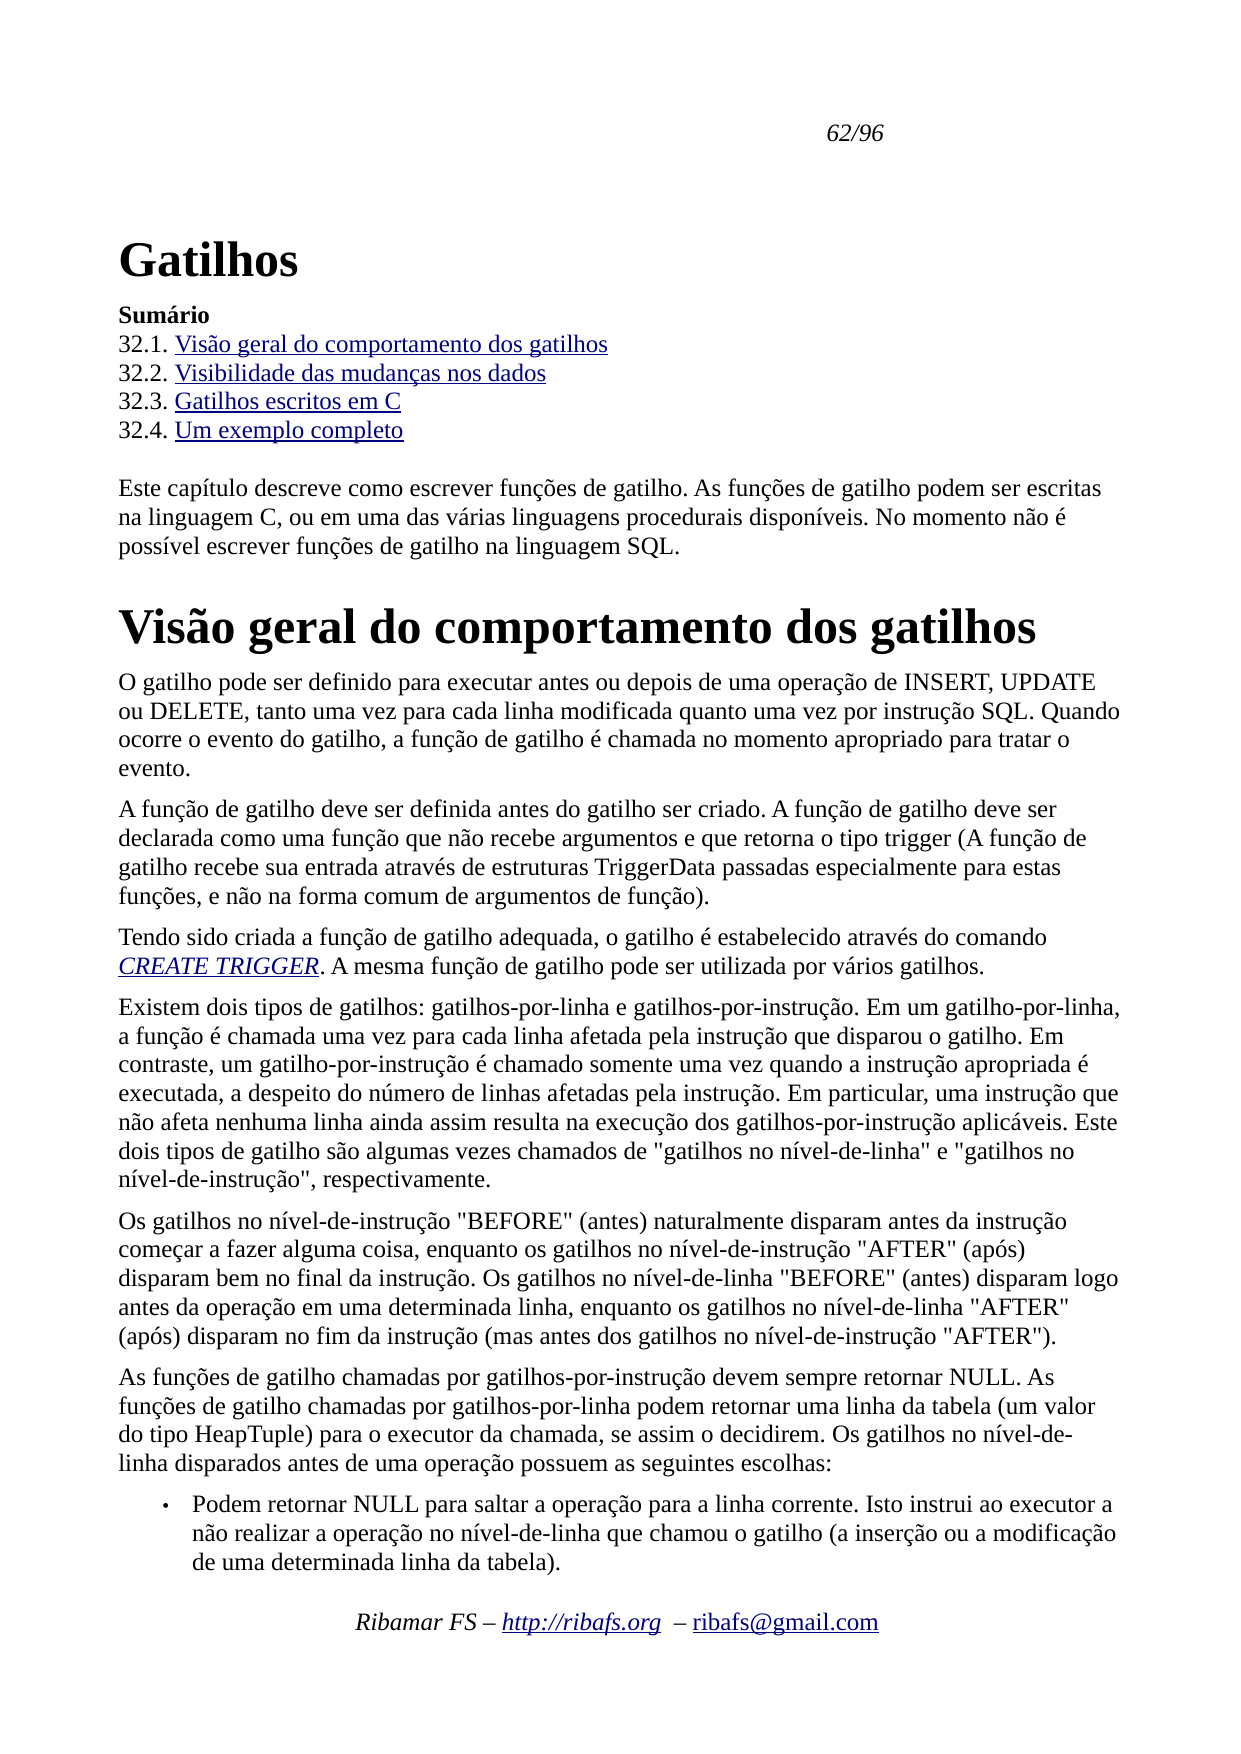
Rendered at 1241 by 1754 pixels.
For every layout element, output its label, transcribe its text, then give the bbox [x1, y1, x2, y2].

text A função de gatilho deve ser definida antes do gatilho ser criado. A função de gatilho deve ser declarada como uma função que não recebe argumentos e que retorna o tipo trigger (A função de gatilho recebe sua entrada através de estruturas TriggerData passadas especialmente para estas funções, e não na forma comum de argumentos de função). [118, 794, 1122, 909]
text Os gatilhos no nível-de-instrução "BEFORE" (antes) naturalmente disparam antes da instrução começar a fazer alguma coisa, enquanto os gatilhos no nível-de-instrução "AFTER" (após) disparam bem no final da instrução. Os gatilhos no nível-de-linha "BEFORE" (antes) disparam logo antes da operação em uma determinada linha, enquanto os gatilhos no nível-de-linha "AFTER" (após) disparam no fim da instrução (mas antes dos gatilhos no nível-de-instrução "AFTER"). [118, 1206, 1122, 1349]
subtitle 32.4. Um exemplo completo [118, 415, 1122, 444]
subtitle Sumário [118, 300, 1122, 329]
text O gatilho pode ser definido para executar antes ou depois de uma operação de INSERT, UPDATE ou DELETE, tanto uma vez para cada linha modificada quanto uma vez por instrução SQL. Quando ocorre o evento do gatilho, a função de gatilho é chamada no momento apropriado para tratar o evento. [118, 667, 1122, 782]
subtitle 32.2. Visibilidade das mudanças nos dados [118, 358, 1122, 386]
subtitle Gatilhos [118, 230, 1122, 288]
text Tendo sido criada a função de gatilho adequada, o gatilho é estabelecido através do comando CREATE TRIGGER. A mesma função de gatilho pode ser utilizada por vários gatilhos. [118, 922, 1122, 979]
list Podem retornar NULL para saltar a operação para a linha corrente. Isto instrui ao executor a não realizar a operação no nível-de-linha que chamou o gatilho (a inserção ou a modificação de uma determinada linha da tabela). [162, 1489, 1122, 1576]
subtitle 32.3. Gatilhos escritos em C [118, 386, 1122, 415]
text Este capítulo descreve como escrever funções de gatilho. As funções de gatilho podem ser escritas na linguagem C, ou em uma das várias linguagens procedurais disponíveis. No momento não é possível escrever funções de gatilho na linguagem SQL. [118, 473, 1122, 559]
subtitle Visão geral do comportamento dos gatilhos [118, 597, 1122, 654]
text Existem dois tipos de gatilhos: gatilhos-por-linha e gatilhos-por-instrução. Em um gatilho-por-linha, a função é chamada uma vez para cada linha afetada pela instrução que disparou o gatilho. Em contraste, um gatilho-por-instrução é chamado somente uma vez quando a instrução apropriada é executada, a despeito do número de linhas afetadas pela instrução. Em particular, uma instrução que não afeta nenhuma linha ainda assim resulta na execução dos gatilhos-por-instrução aplicáveis. Este dois tipos de gatilho são algumas vezes chamados de "gatilhos no nível-de-linha" e "gatilhos no nível-de-instrução", respectivamente. [118, 992, 1122, 1193]
text As funções de gatilho chamadas por gatilhos-por-instrução devem sempre retornar NULL. As funções de gatilho chamadas por gatilhos-por-linha podem retornar uma linha da tabela (um valor do tipo HeapTuple) para o executor da chamada, se assim o decidirem. Os gatilhos no nível-de-linha disparados antes de uma operação possuem as seguintes escolhas: [118, 1362, 1122, 1477]
subtitle 32.1. Visão geral do comportamento dos gatilhos [118, 329, 1122, 358]
